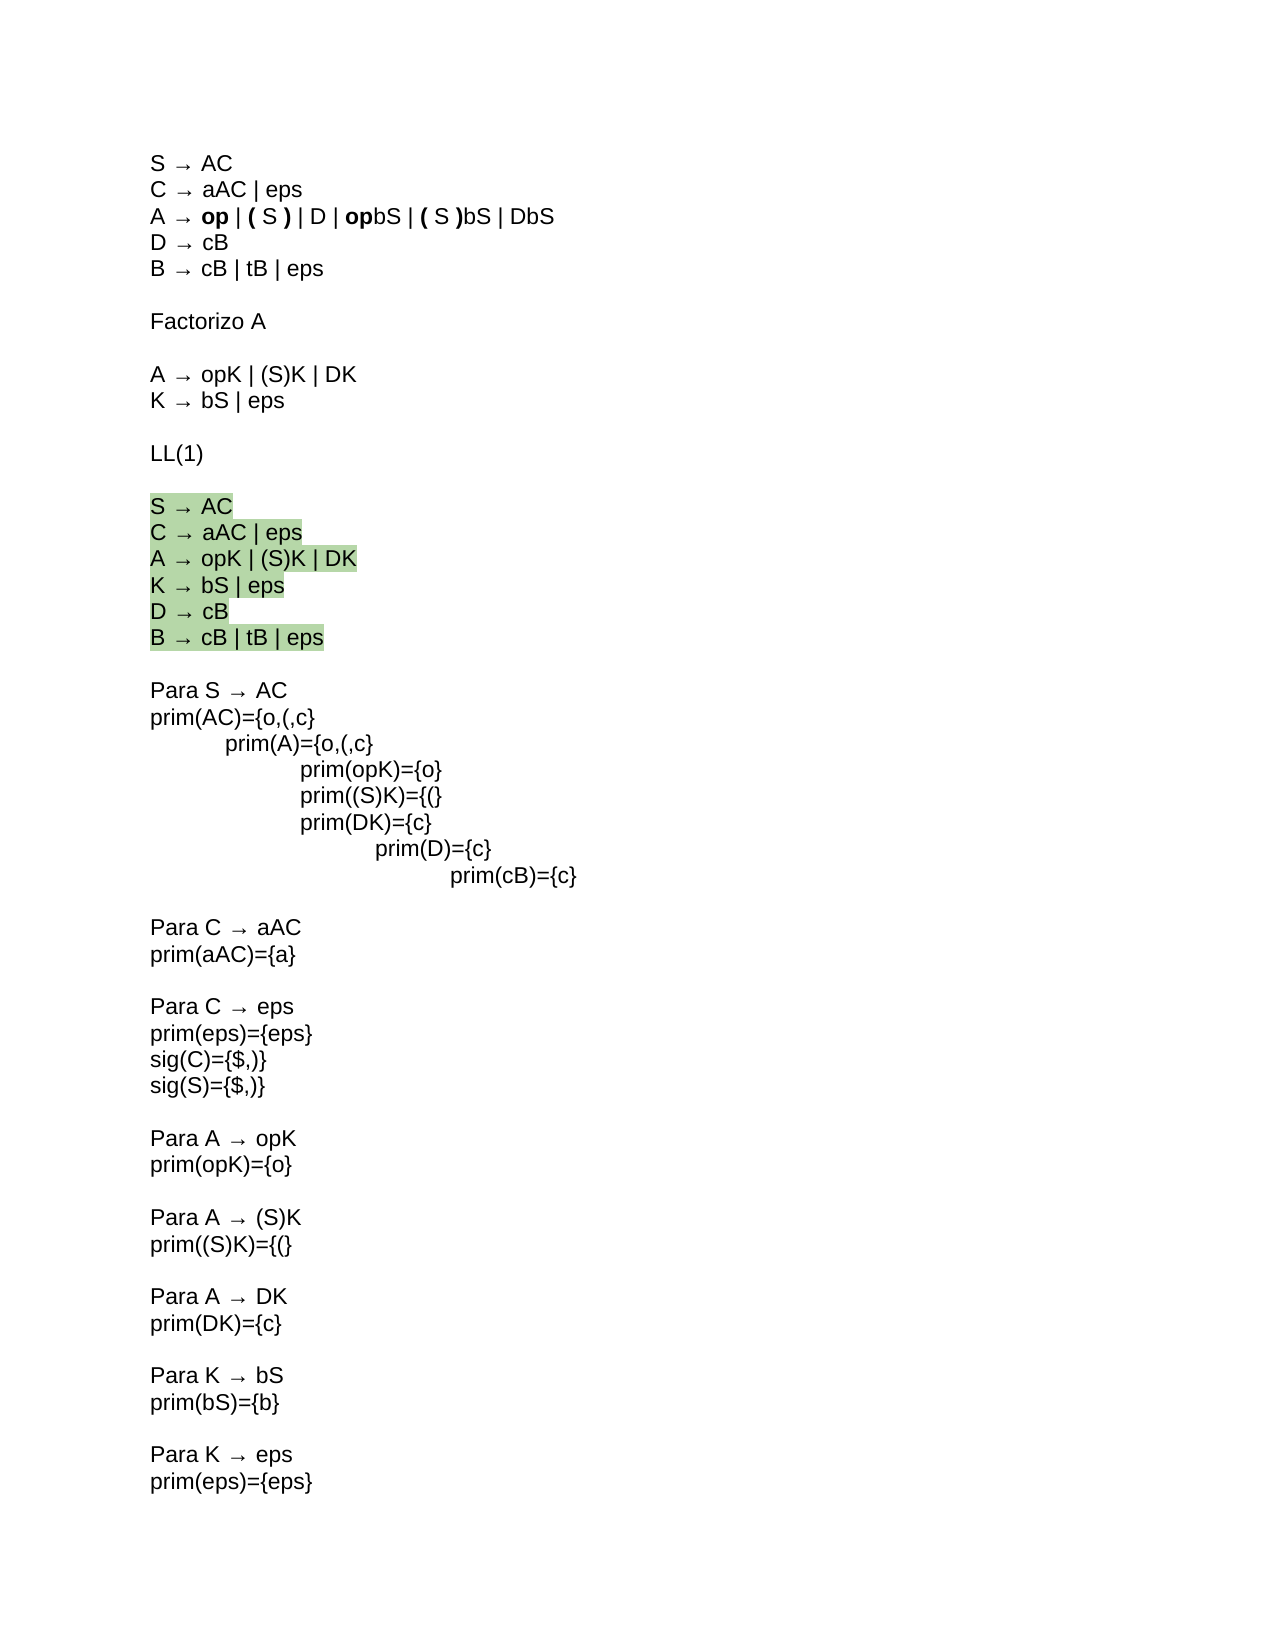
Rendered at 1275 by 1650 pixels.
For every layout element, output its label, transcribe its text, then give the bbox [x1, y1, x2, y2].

text Para S → AC [150, 677, 1125, 703]
text prim(eps)={eps} [150, 1020, 1125, 1046]
text S → AC [150, 493, 1125, 519]
text prim(eps)={eps} [150, 1468, 1125, 1494]
text B → cB | tB | eps [150, 624, 1125, 651]
text prim(D)={c} [150, 835, 1125, 862]
text prim(bS)={b} [150, 1389, 1125, 1415]
text K → bS | eps [150, 387, 1125, 413]
text sig(S)={$,)} [150, 1072, 1125, 1099]
text Para K → bS [150, 1362, 1125, 1389]
text prim((S)K)={(} [150, 782, 1125, 809]
text Para A → DK [150, 1283, 1125, 1309]
text C → aAC | eps [150, 519, 1125, 545]
text prim(DK)={c} [150, 809, 1125, 835]
text LL(1) [150, 440, 1125, 466]
text prim(A)={o,(,c} [150, 730, 1125, 756]
text Factorizo A [150, 308, 1125, 334]
text K → bS | eps [150, 572, 1125, 598]
text Para C → eps [150, 993, 1125, 1020]
text prim(aAC)={a} [150, 941, 1125, 967]
text prim(opK)={o} [150, 1151, 1125, 1178]
text prim(DK)={c} [150, 1309, 1125, 1336]
text A → opK | (S)K | DK [150, 545, 1125, 572]
text B → cB | tB | eps [150, 255, 1125, 282]
text Para C → aAC [150, 914, 1125, 941]
text prim(opK)={o} [150, 756, 1125, 782]
text S → AC [150, 150, 1125, 176]
text Para A → opK [150, 1125, 1125, 1151]
text Para K → eps [150, 1441, 1125, 1468]
text C → aAC | eps [150, 176, 1125, 203]
text prim(cB)={c} [150, 862, 1125, 888]
text D → cB [150, 229, 1125, 255]
text A → op | ( S ) | D | opbS | ( S )bS | DbS [150, 203, 1125, 229]
text Para A → (S)K [150, 1204, 1125, 1231]
text sig(C)={$,)} [150, 1046, 1125, 1072]
text D → cB [150, 598, 1125, 624]
text prim((S)K)={(} [150, 1231, 1125, 1257]
text prim(AC)={o,(,c} [150, 703, 1125, 730]
text A → opK | (S)K | DK [150, 361, 1125, 387]
